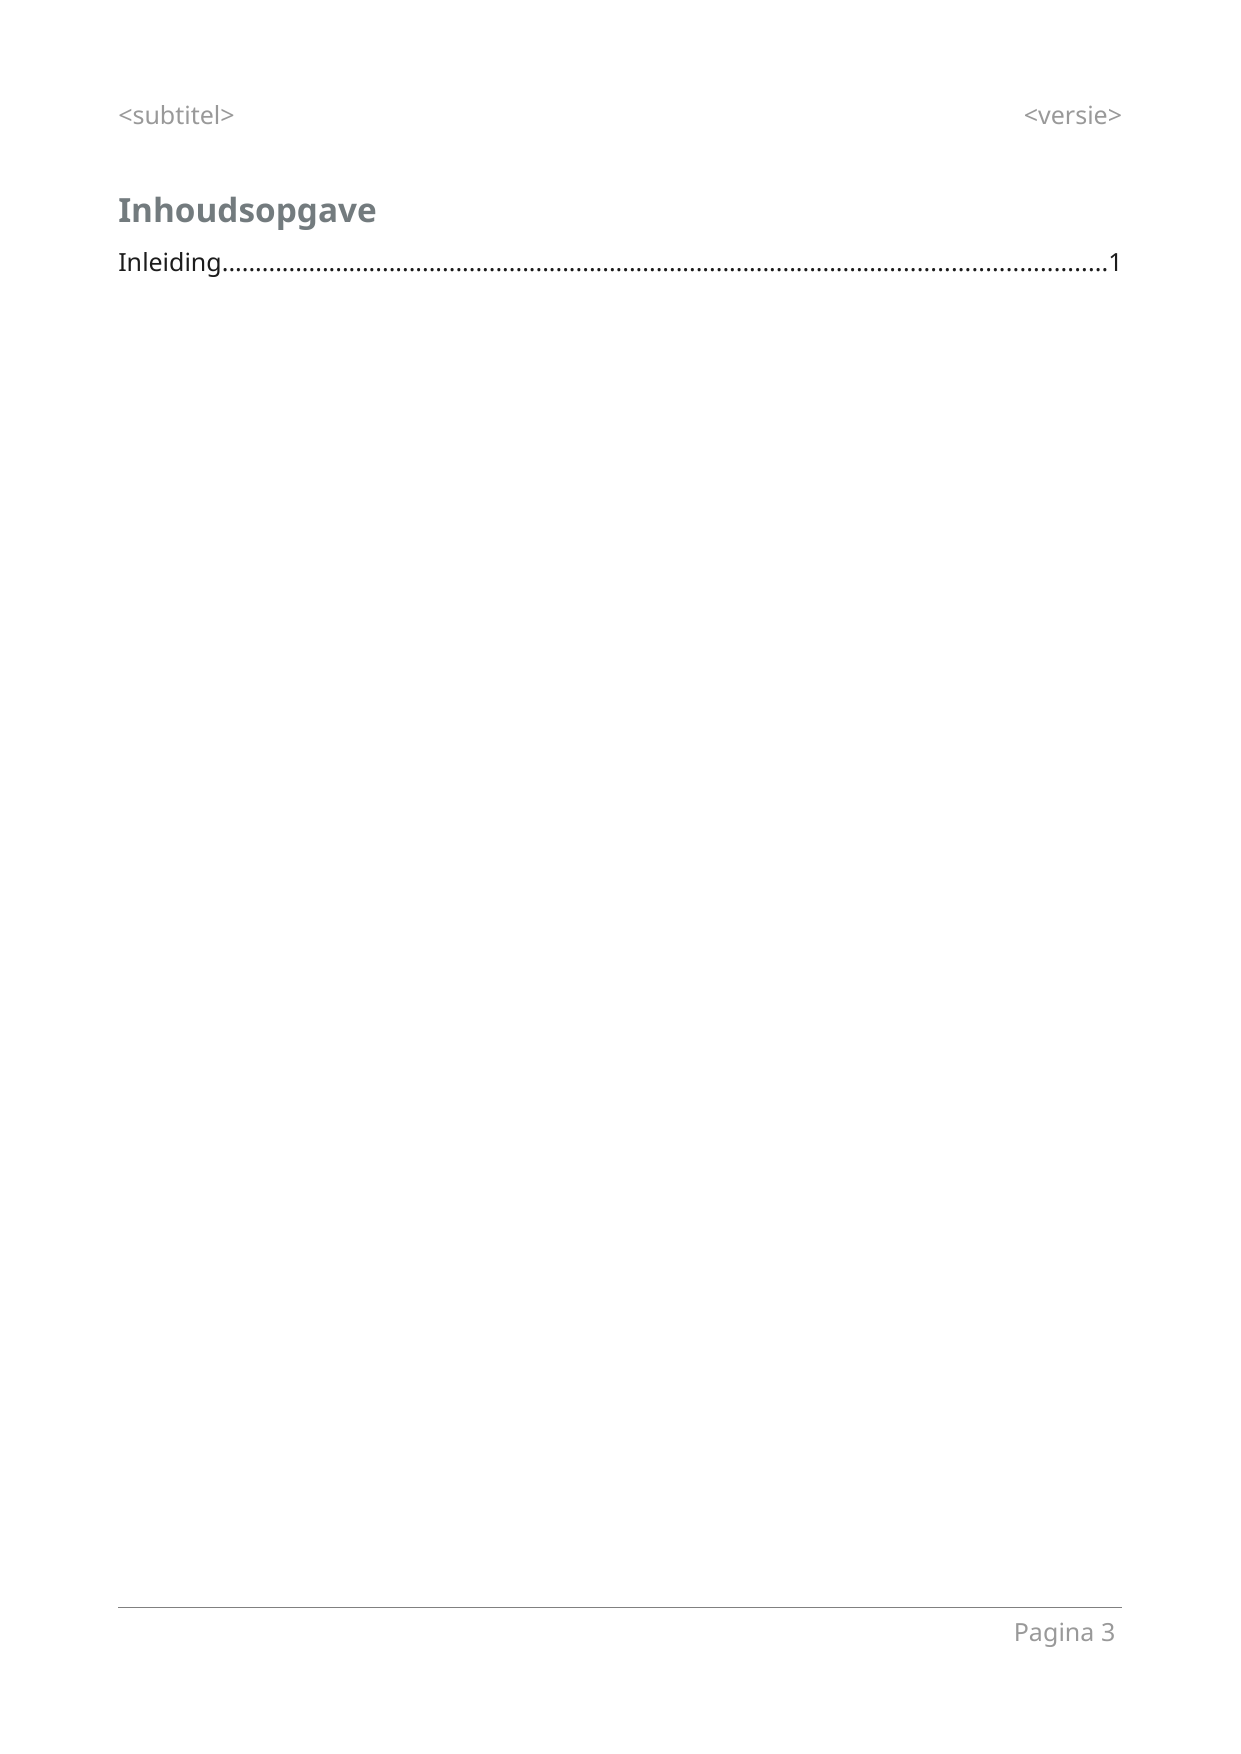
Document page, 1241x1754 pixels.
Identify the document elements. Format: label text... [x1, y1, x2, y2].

subtitle Inhoudsopgave [118, 187, 1122, 232]
text Inleiding 1 [118, 244, 1122, 278]
